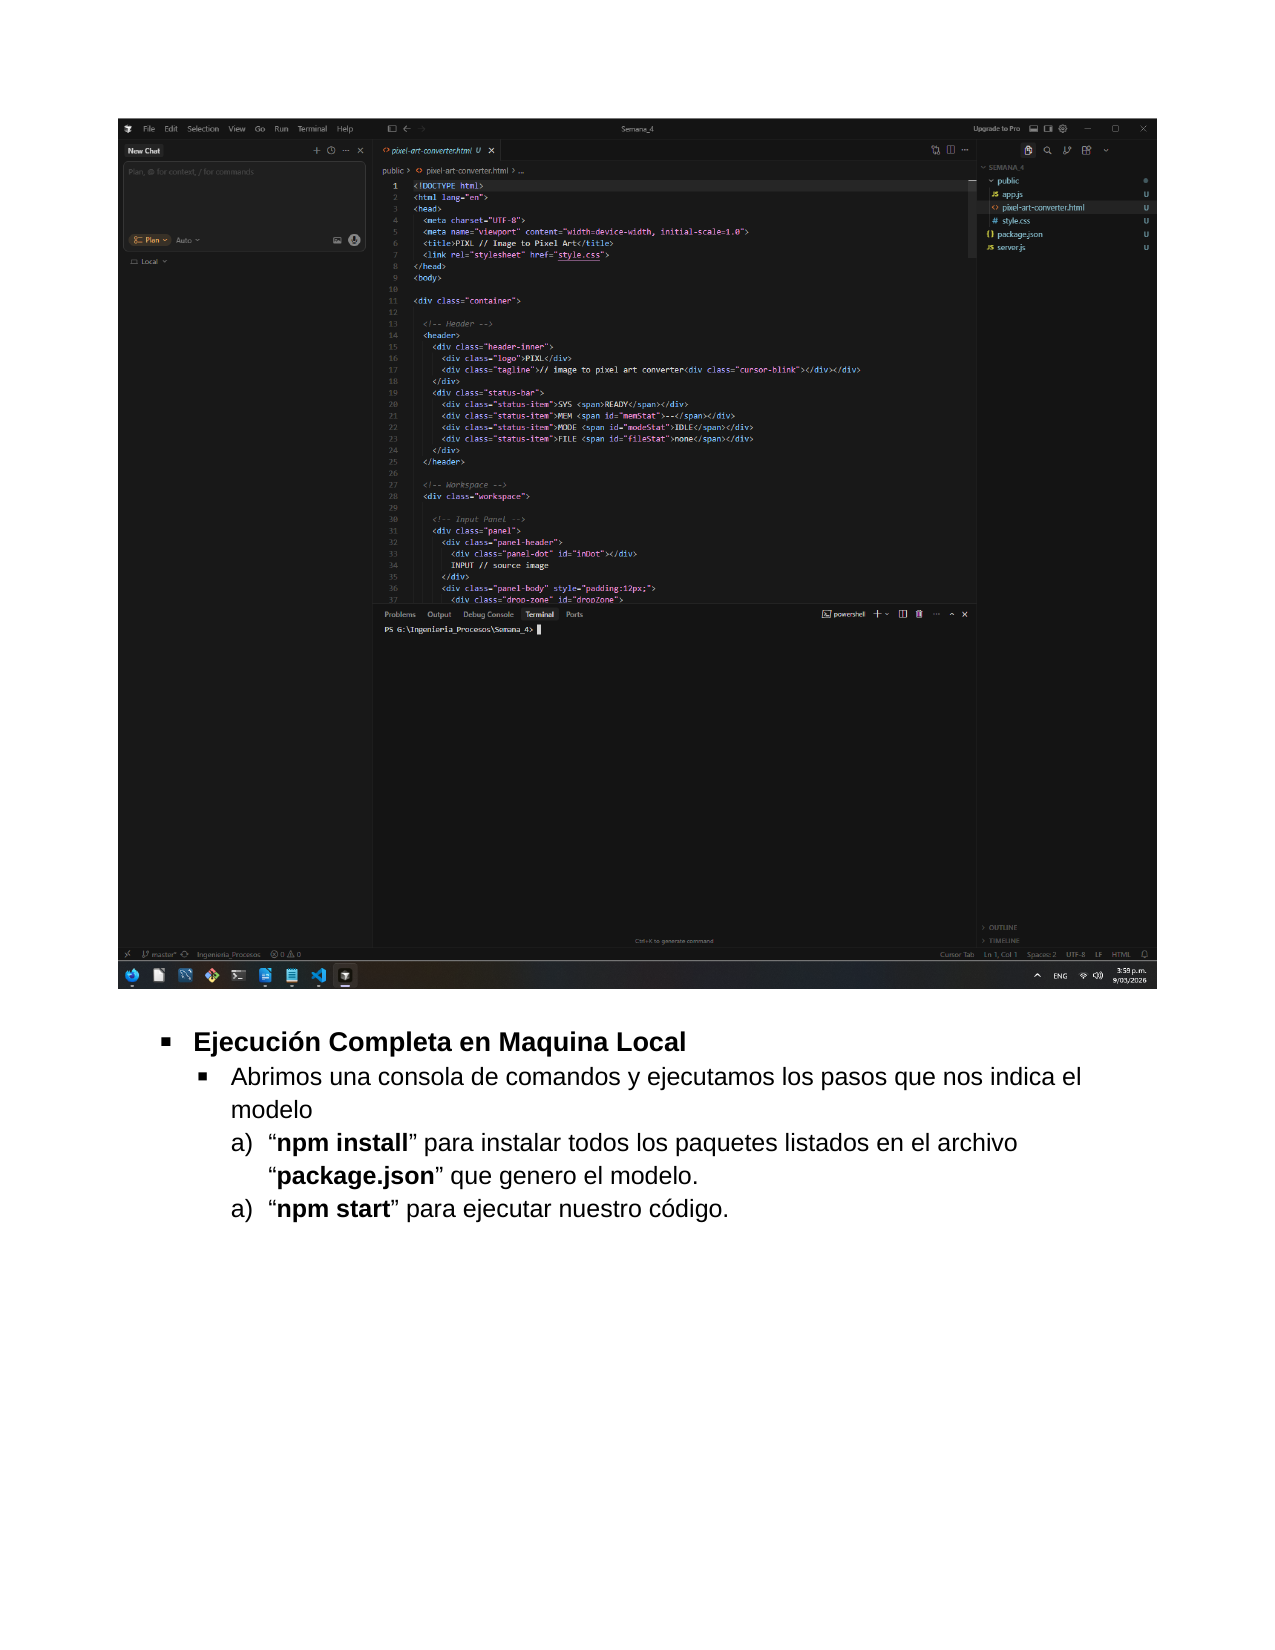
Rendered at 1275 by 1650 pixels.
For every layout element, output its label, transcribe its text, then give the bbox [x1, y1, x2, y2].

list “npm install” para instalar todos los paquetes listados en el archivo “package.json” que genero el modelo. [231, 1128, 1157, 1190]
picture [118, 118, 1157, 989]
list “npm start” para ejecutar nuestro código. [231, 1194, 1157, 1223]
list Abrimos una consola de comandos y ejecutamos los pasos que nos indica el modelo [193, 1062, 1157, 1124]
list Ejecución Completa en Maquina Local [156, 1026, 1157, 1057]
